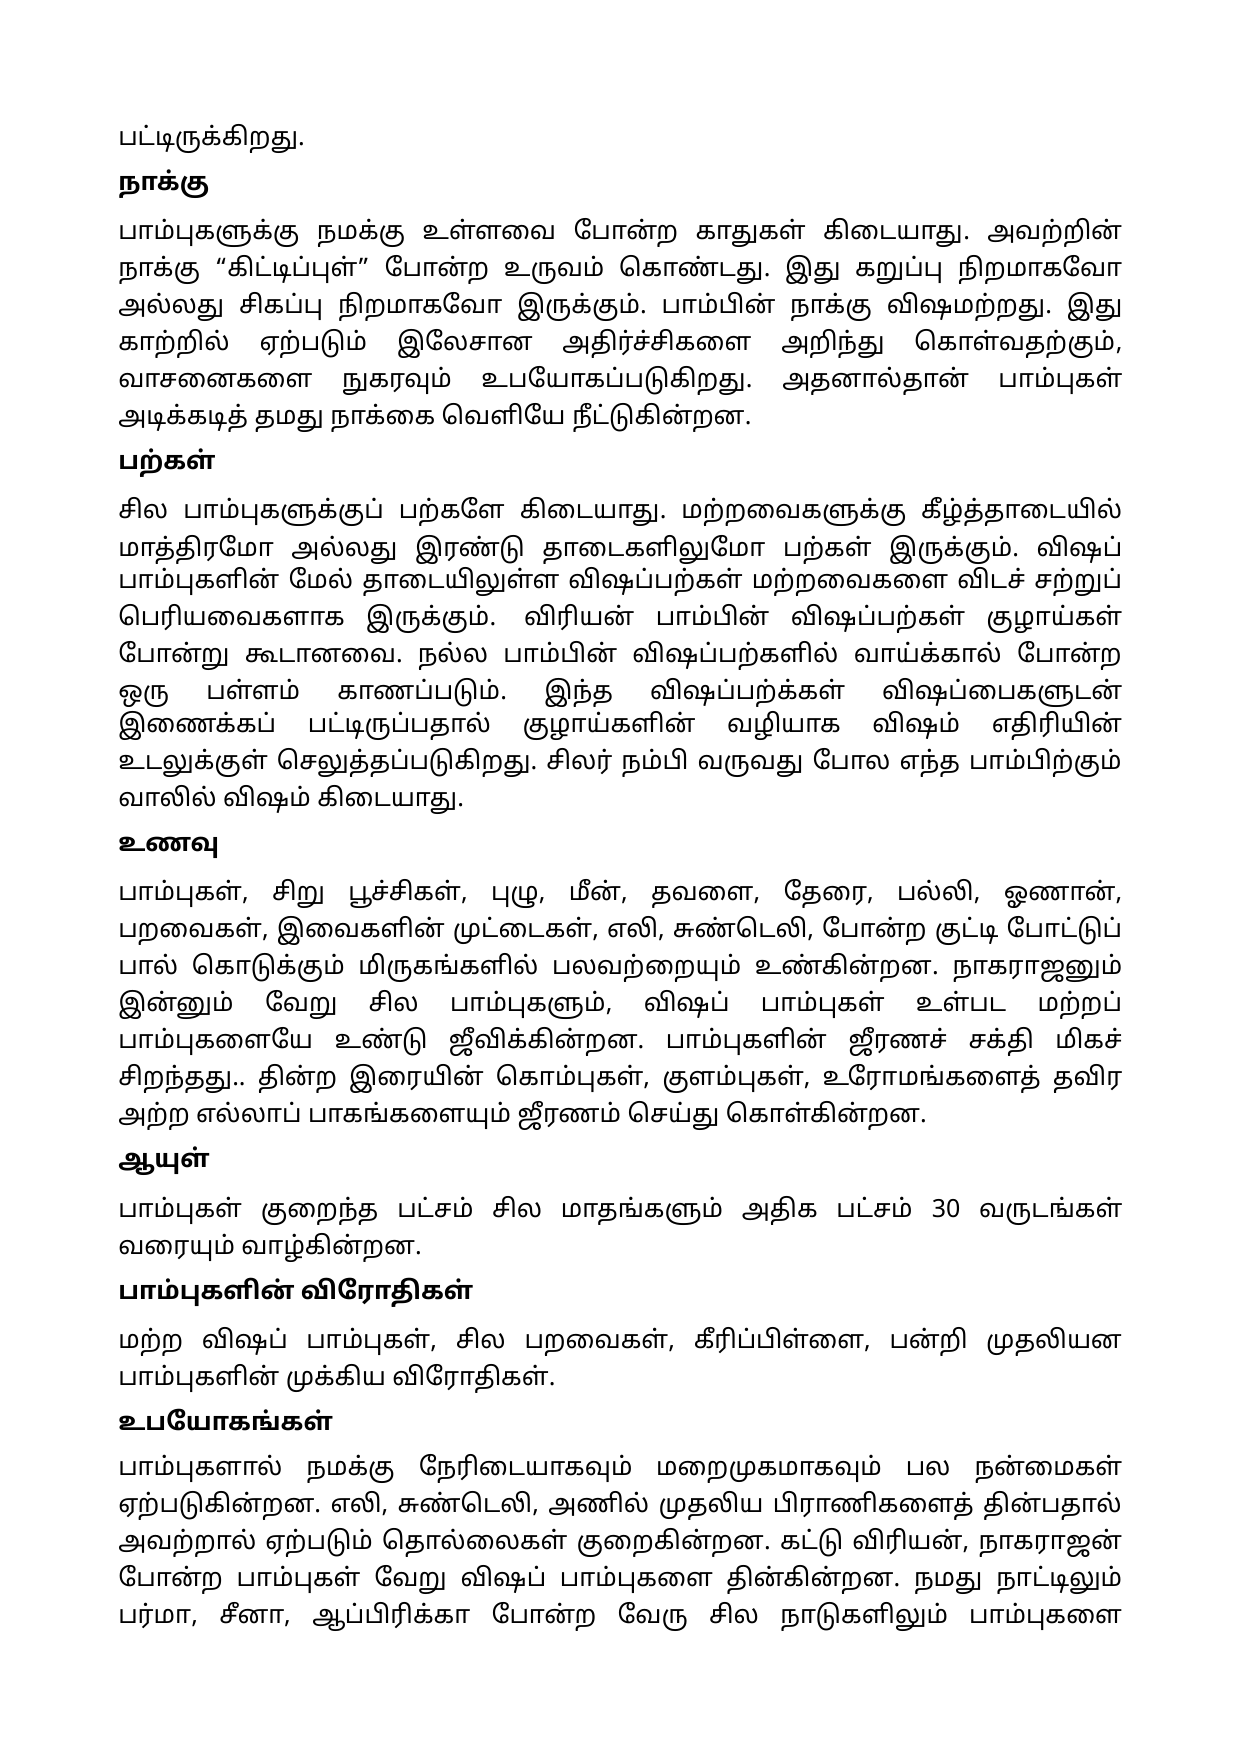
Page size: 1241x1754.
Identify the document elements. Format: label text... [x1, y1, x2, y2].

text பாம்புகளின் விரோதிகள் [118, 1277, 1122, 1309]
text பாம்புகளால் நமக்கு நேரிடையாகவும் மறைமுகமாகவும் பல நன்மைகள் ஏற்படுகின்றன. எலி, சுண்டெலி, அணில் முதலிய பிராணிகளைத் தின்பதால் அவற்றால் ஏற்படும் தொல்லைகள் குறைகின்றன. கட்டு விரியன், நாகராஜன் போன்ற பாம்புகள் வேறு விஷப் பாம்புகளை தின்கின்றன. நமது நாட்டிலும் பர்மா, சீனா, ஆப்பிரிக்கா போன்ற வேரு சில நாடுகளிலும் பாம்புகளை [118, 1453, 1122, 1634]
text பற்கள் [118, 447, 1122, 480]
text மற்ற விஷப் பாம்புகள், சில பறவைகள், கீரிப்பிள்ளை, பன்றி முதலியன பாம்புகளின் முக்கிய விரோதிகள். [118, 1322, 1122, 1396]
text பாம்புகளுக்கு நமக்கு உள்ளவை போன்ற காதுகள் கிடையாது. அவற்றின் நாக்கு “கிட்டிப்புள்” போன்ற உருவம் கொண்டது. இது கறுப்பு நிறமாகவோ அல்லது சிகப்பு நிறமாகவோ இருக்கும். பாம்பின் நாக்கு விஷமற்றது. இது காற்றில் ஏற்படும் இலேசான அதிர்ச்சிகளை அறிந்து கொள்வதற்கும், வாசனைகளை நுகரவும் உபயோகப்படுகிறது. அதனால்தான் பாம்புகள் அடிக்கடித் தமது நாக்கை வெளியே நீட்டுகின்றன. [118, 213, 1122, 434]
text சில பாம்புகளுக்குப் பற்களே கிடையாது. மற்றவைகளுக்கு கீழ்த்தாடையில் மாத்திரமோ அல்லது இரண்டு தாடைகளிலுமோ பற்கள் இருக்கும். விஷப் பாம்புகளின் மேல் தாடையிலுள்ள விஷப்பற்கள் மற்றவைகளை விடச் சற்றுப் பெரியவைகளாக இருக்கும். விரியன் பாம்பின் விஷப்பற்கள் குழாய்கள் போன்று கூடானவை. நல்ல பாம்பின் விஷப்பற்களில் வாய்க்கால் போன்ற ஒரு பள்ளம் காணப்படும். இந்த விஷப்பற்க்கள் விஷப்பைகளுடன் இணைக்கப் பட்டிருப்பதால் குழாய்களின் வழியாக விஷம் எதிரியின் உடலுக்குள் செலுத்தப்படுகிறது. சிலர் நம்பி வருவது போல எந்த பாம்பிற்கும் வாலில் விஷம் கிடையாது. [118, 492, 1122, 816]
text பட்டிருக்கிறது. [118, 118, 1122, 155]
text உபயோகங்கள் [118, 1408, 1122, 1441]
text நாக்கு [118, 168, 1122, 200]
text பாம்புகள், சிறு பூச்சிகள், புழு, மீன், தவளை, தேரை, பல்லி, ஓணான், பறவைகள், இவைகளின் முட்டைகள், எலி, சுண்டெலி, போன்ற குட்டி போட்டுப் பால் கொடுக்கும் மிருகங்களில் பலவற்றையும் உண்கின்றன. நாகராஜனும் இன்னும் வேறு சில பாம்புகளும், விஷப் பாம்புகள் உள்பட மற்றப் பாம்புகளையே உண்டு ஜீவிக்கின்றன. பாம்புகளின் ஜீரணச் சக்தி மிகச் சிறந்தது.. தின்ற இரையின் கொம்புகள், குளம்புகள், உரோமங்களைத் தவிர அற்ற எல்லாப் பாகங்களையும் ஜீரணம் செய்து கொள்கின்றன. [118, 874, 1122, 1133]
text ஆயுள் [118, 1145, 1122, 1178]
text உணவு [118, 829, 1122, 861]
text பாம்புகள் குறைந்த பட்சம் சில மாதங்களும் அதிக பட்சம் 30 வருடங்கள் வரையும் வாழ்கின்றன. [118, 1190, 1122, 1264]
